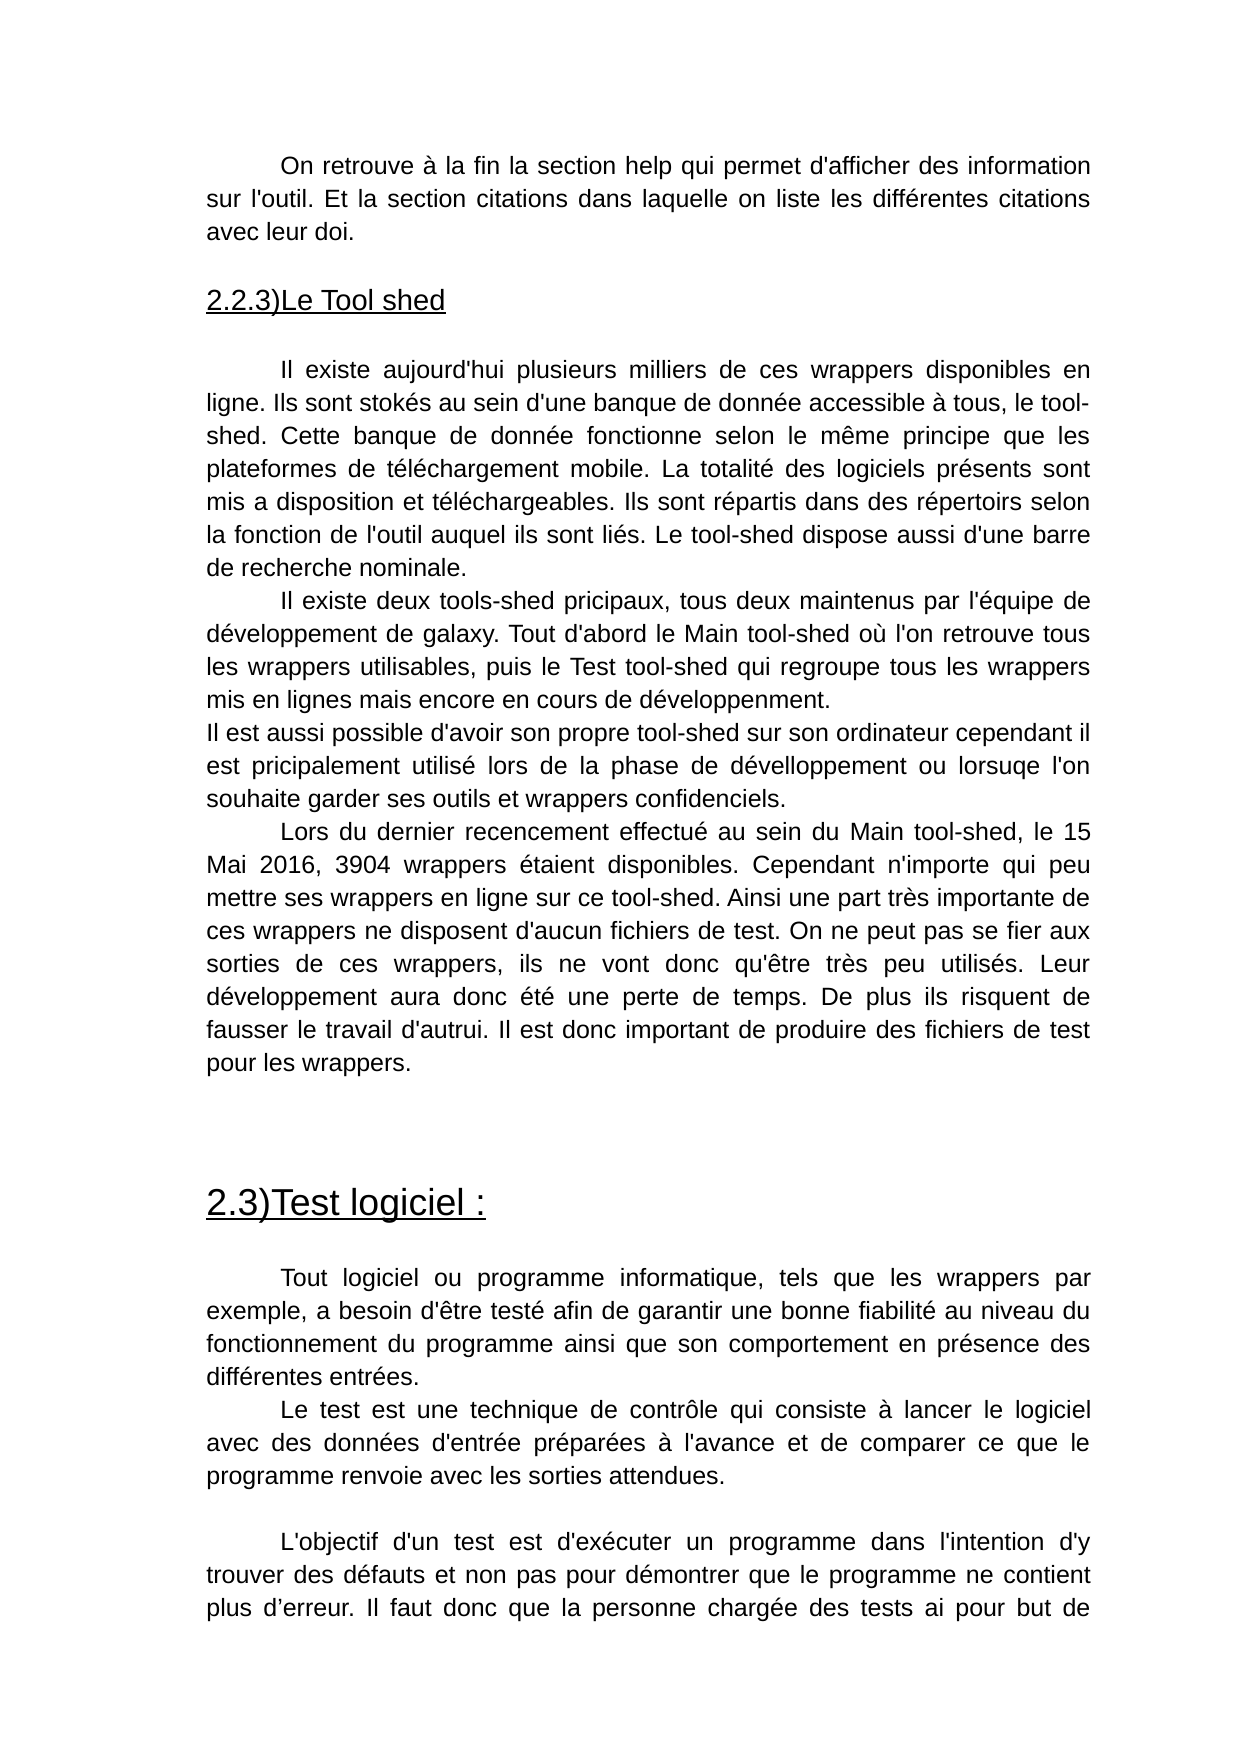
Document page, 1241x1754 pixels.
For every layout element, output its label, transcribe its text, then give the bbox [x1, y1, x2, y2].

text Il est aussi possible d'avoir son propre tool-shed sur son ordinateur cependant il est pricipalement utilisé lors de la phase de dévelloppement ou lorsuqe l'on souhaite garder ses outils et wrappers confidenciels. [206, 718, 1092, 813]
text L'objectif d'un test est d'exécuter un programme dans l'intention d'y trouver des défauts et non pas pour démontrer que le programme ne contient plus d’erreur. Il faut donc que la personne chargée des tests ai pour but de [206, 1527, 1092, 1622]
text 2.3)Test logiciel : [206, 1180, 1092, 1223]
text 2.2.3)Le Tool shed [206, 283, 1092, 317]
text Lors du dernier recencement effectué au sein du Main tool-shed, le 15 Mai 2016, 3904 wrappers étaient disponibles. Cependant n'importe qui peu mettre ses wrappers en ligne sur ce tool-shed. Ainsi une part très importante de ces wrappers ne disposent d'aucun fichiers de test. On ne peut pas se fier aux sorties de ces wrappers, ils ne vont donc qu'être très peu utilisés. Leur développement aura donc été une perte de temps. De plus ils risquent de fausser le travail d'autrui. Il est donc important de produire des fichiers de test pour les wrappers. [206, 817, 1092, 1077]
text On retrouve à la fin la section help qui permet d'afficher des information sur l'outil. Et la section citations dans laquelle on liste les différentes citations avec leur doi. [206, 151, 1092, 246]
text Tout logiciel ou programme informatique, tels que les wrappers par exemple, a besoin d'être testé afin de garantir une bonne fiabilité au niveau du fonctionnement du programme ainsi que son comportement en présence des différentes entrées. [206, 1263, 1092, 1391]
text Le test est une technique de contrôle qui consiste à lancer le logiciel avec des données d'entrée préparées à l'avance et de comparer ce que le programme renvoie avec les sorties attendues. [206, 1395, 1092, 1490]
text Il existe aujourd'hui plusieurs milliers de ces wrappers disponibles en ligne. Ils sont stokés au sein d'une banque de donnée accessible à tous, le tool-shed. Cette banque de donnée fonctionne selon le même principe que les plateformes de téléchargement mobile. La totalité des logiciels présents sont mis a disposition et téléchargeables. Ils sont répartis dans des répertoirs selon la fonction de l'outil auquel ils sont liés. Le tool-shed dispose aussi d'une barre de recherche nominale. [206, 355, 1092, 582]
text Il existe deux tools-shed pricipaux, tous deux maintenus par l'équipe de développement de galaxy. Tout d'abord le Main tool-shed où l'on retrouve tous les wrappers utilisables, puis le Test tool-shed qui regroupe tous les wrappers mis en lignes mais encore en cours de développenment. [206, 586, 1092, 714]
